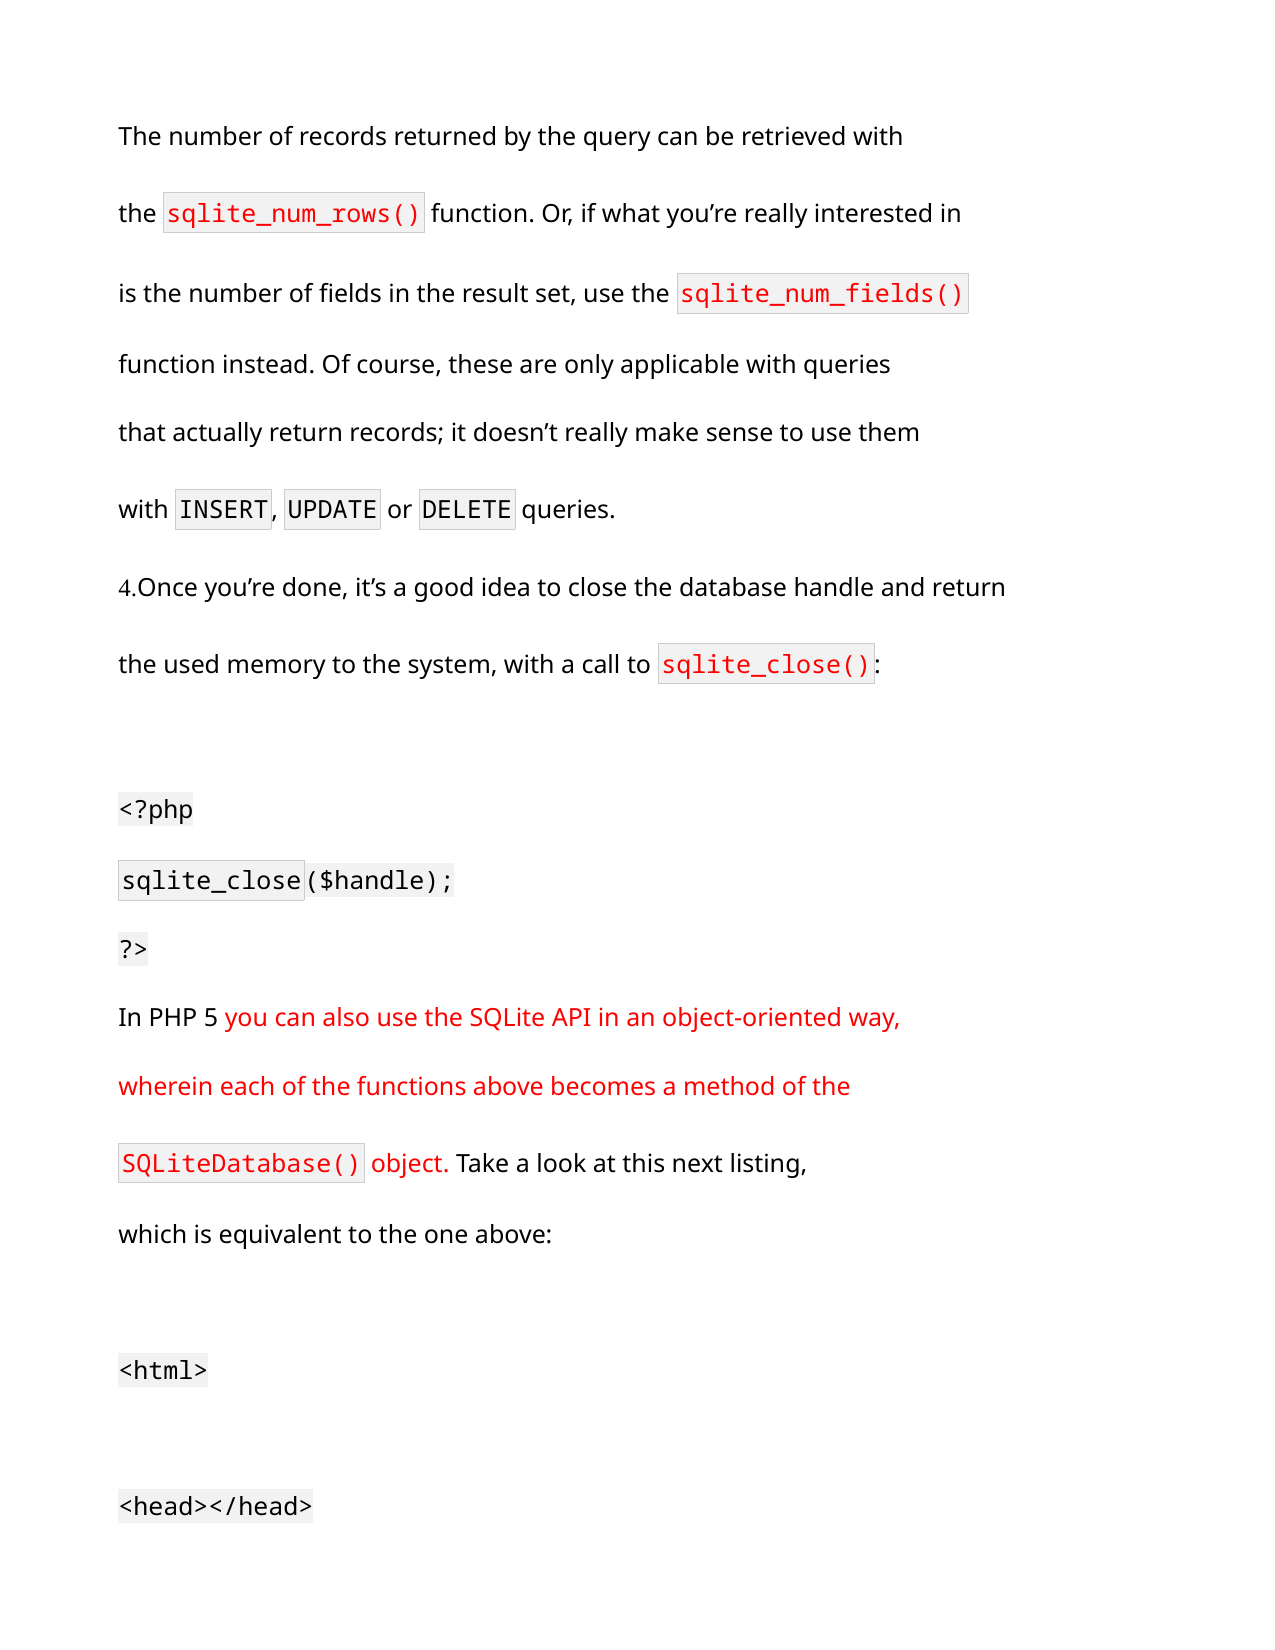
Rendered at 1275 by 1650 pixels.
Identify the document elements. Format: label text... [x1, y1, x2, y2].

text <html> <head></head> [118, 1285, 1157, 1523]
list ($handle); [305, 860, 1157, 900]
list sqlite_close [119, 861, 304, 900]
list Once you’re done, it’s a good idea to close the database handle and return the used memory to the system, with a call to sqlite_close(): [118, 569, 1157, 683]
list The number of records returned by the query can be retrieved with the sqlite_num_rows() function. Or, if what you’re really interested in is the number of fields in the result set, use the sqlite_num_fields() function instead. Of course, these are only applicable with queries that actually return records; it doesn’t really make sense to use them with INSERT, UPDATE or DELETE queries. [118, 118, 1157, 529]
list <?php [118, 723, 1157, 826]
text In PHP 5 you can also use the SQLite API in an object-oriented way, wherein each of the functions above becomes a method of the SQLiteDatabase() object. Take a look at this next listing, which is equivalent to the one above: [118, 1000, 1157, 1251]
list ?> [118, 932, 1157, 966]
